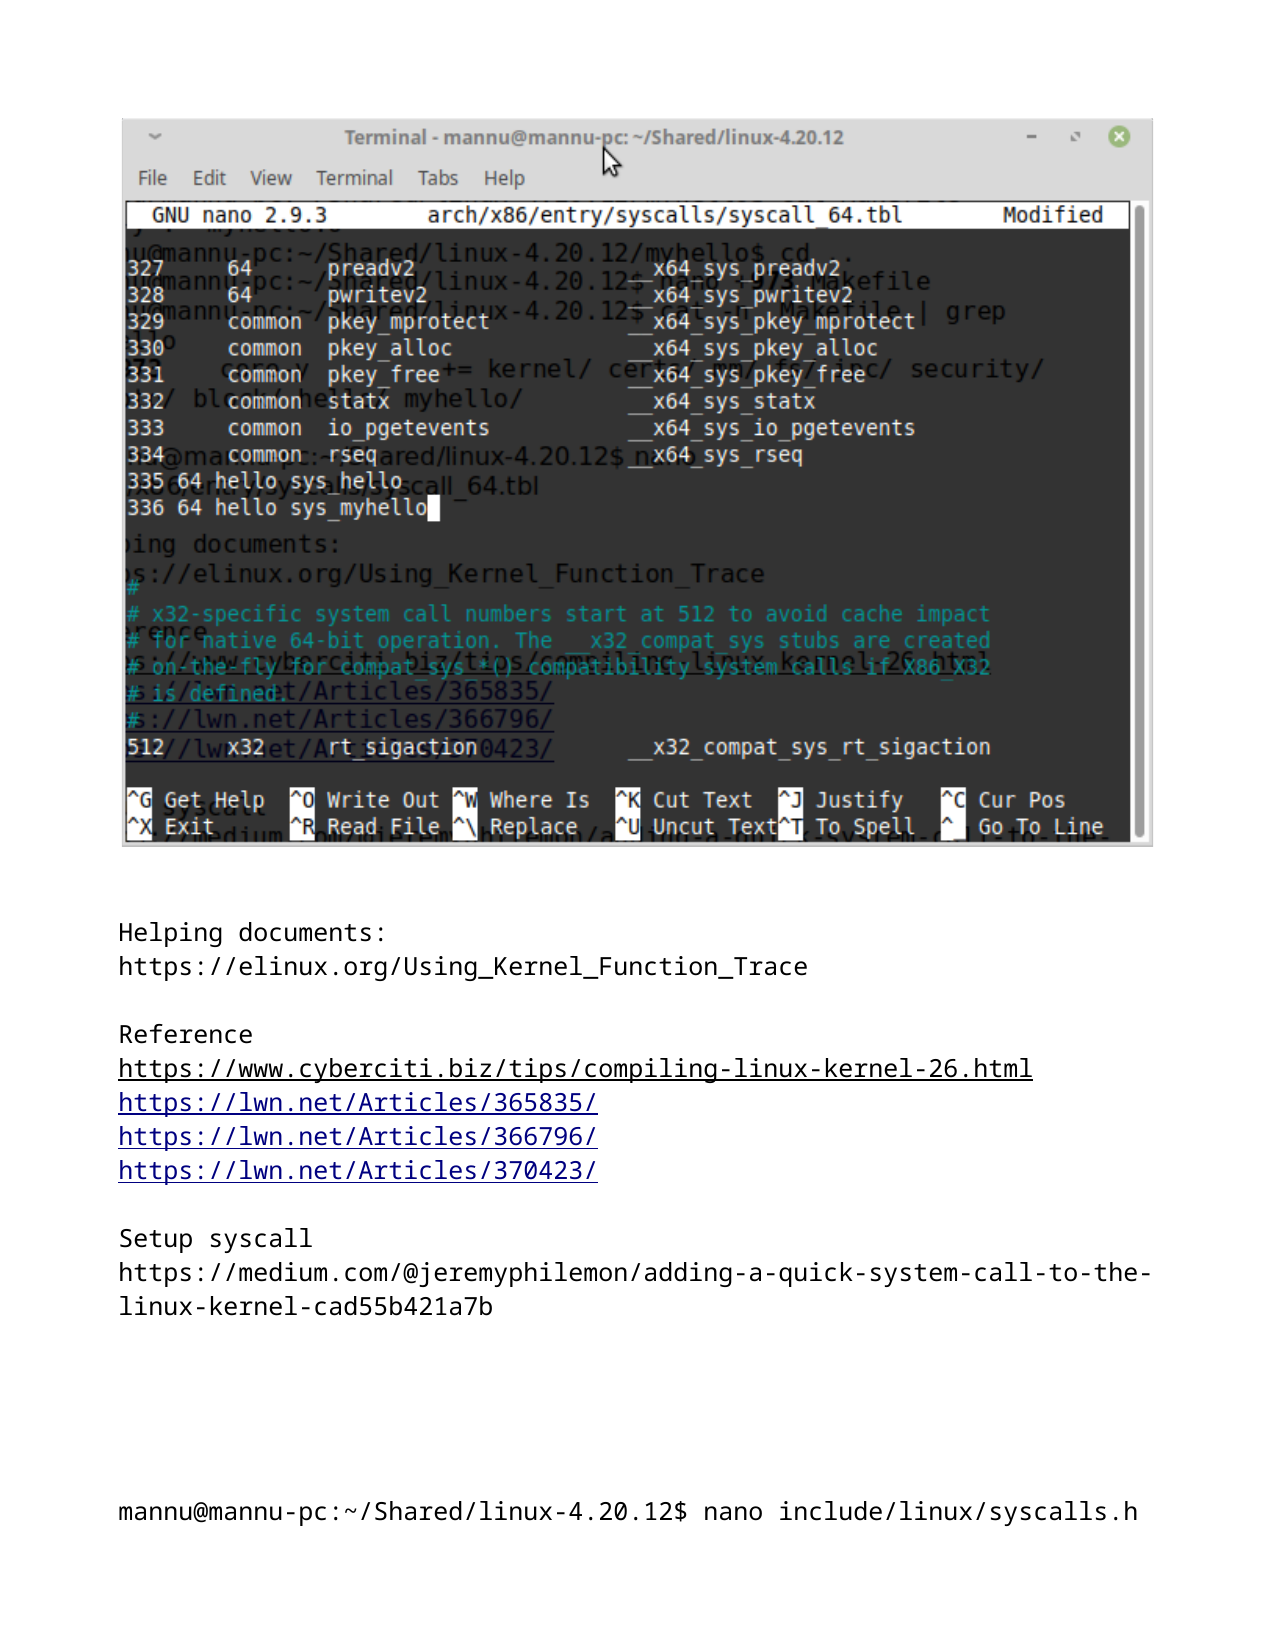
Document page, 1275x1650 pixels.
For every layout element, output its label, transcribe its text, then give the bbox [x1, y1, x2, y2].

text https://lwn.net/Articles/370423/ [118, 1153, 1157, 1187]
picture [121, 118, 1154, 847]
text Helping documents: [118, 914, 1157, 948]
text Reference [118, 1017, 1157, 1051]
text https://www.cyberciti.biz/tips/compiling-linux-kernel-26.html [118, 1051, 1157, 1085]
text https://elinux.org/Using_Kernel_Function_Trace [118, 948, 1157, 982]
text https://lwn.net/Articles/365835/ [118, 1085, 1157, 1119]
text https://medium.com/@jeremyphilemon/adding-a-quick-system-call-to-the-linux-kernel-cad55b421a7b [118, 1255, 1157, 1323]
text mannu@mannu-pc:~/Shared/linux-4.20.12$ nano include/linux/syscalls.h [118, 1493, 1157, 1527]
text Setup syscall [118, 1221, 1157, 1255]
text https://lwn.net/Articles/366796/ [118, 1119, 1157, 1153]
